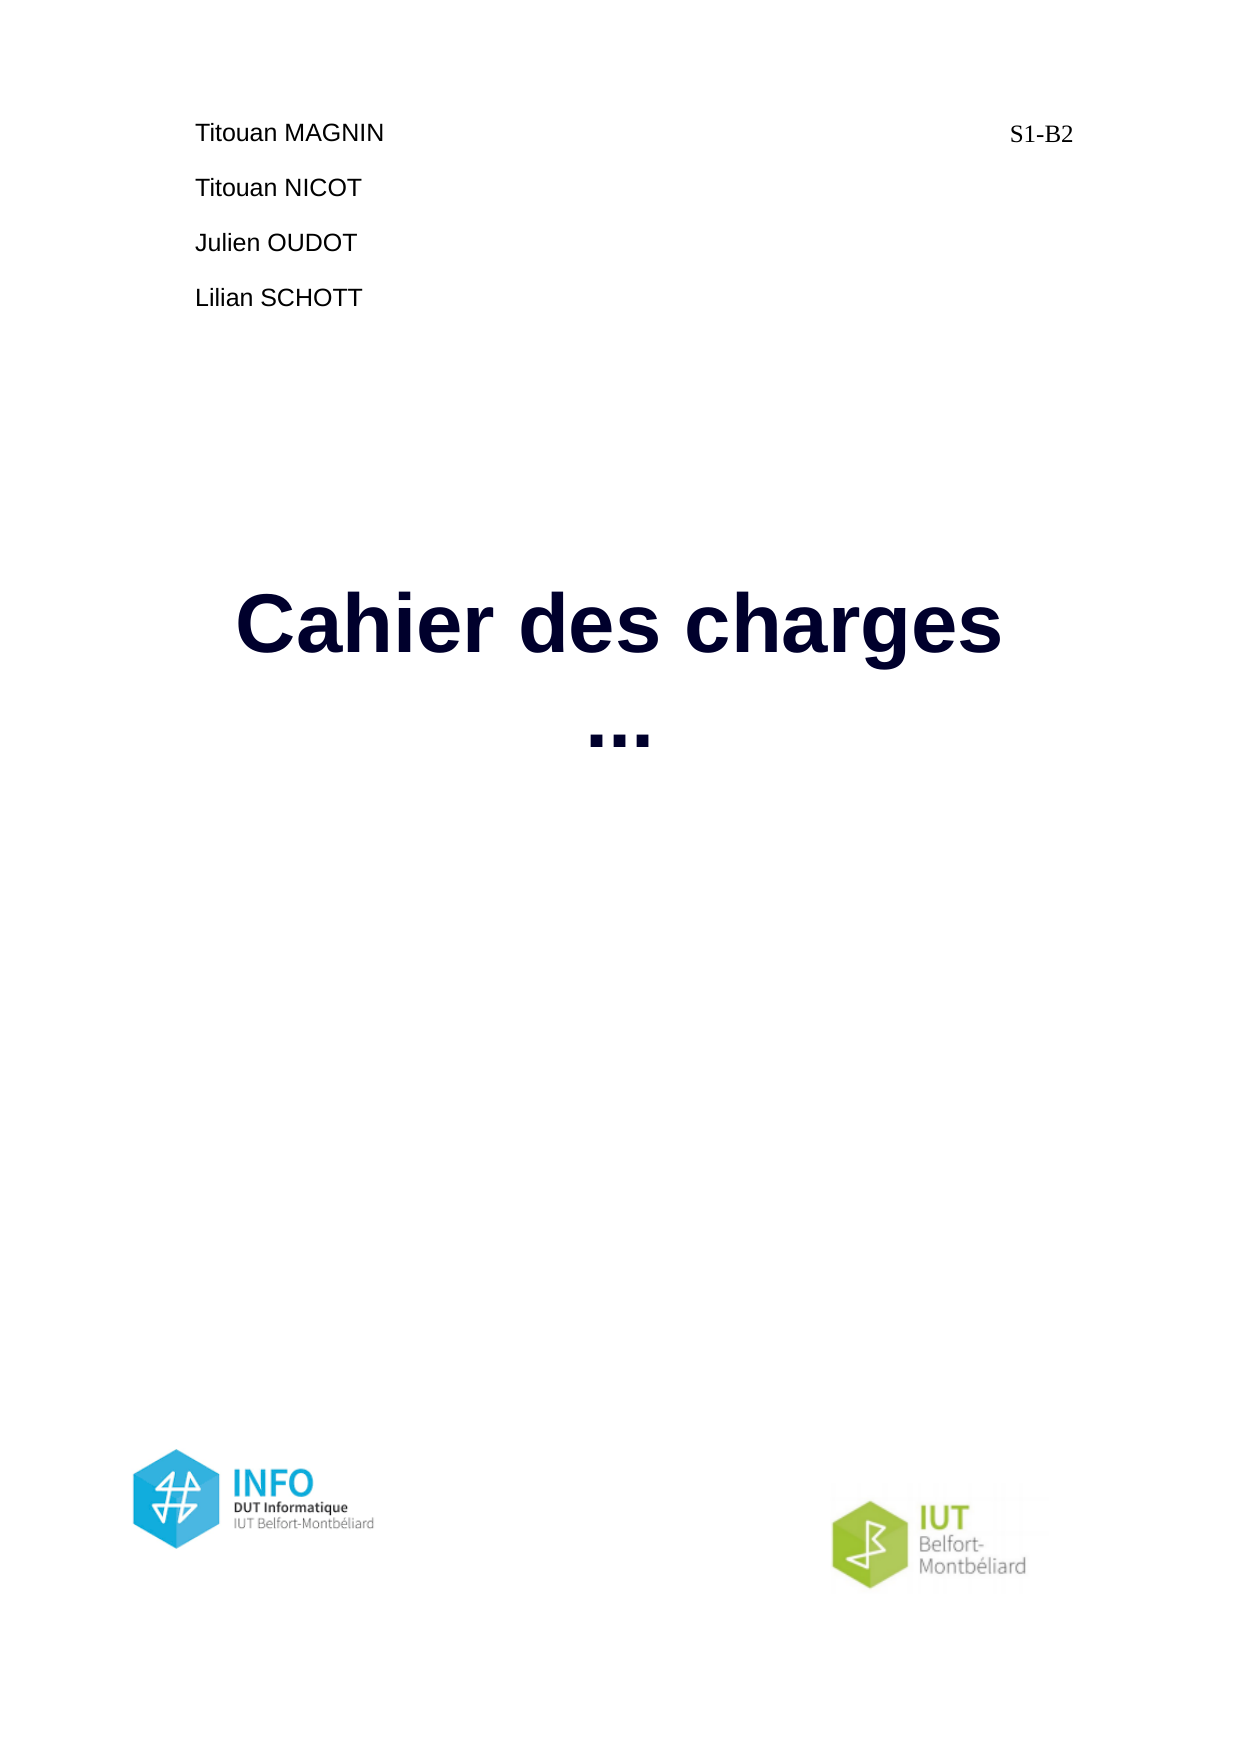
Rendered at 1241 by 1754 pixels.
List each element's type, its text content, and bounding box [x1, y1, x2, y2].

text Julien OUDOT [118, 228, 1122, 257]
text Lilian SCHOTT [118, 283, 1122, 312]
picture [818, 1478, 1053, 1599]
text Titouan MAGNIN [118, 118, 1122, 147]
text Titouan NICOT [118, 173, 1122, 202]
picture [116, 1441, 385, 1556]
title Cahier des charges ... [118, 574, 1122, 766]
